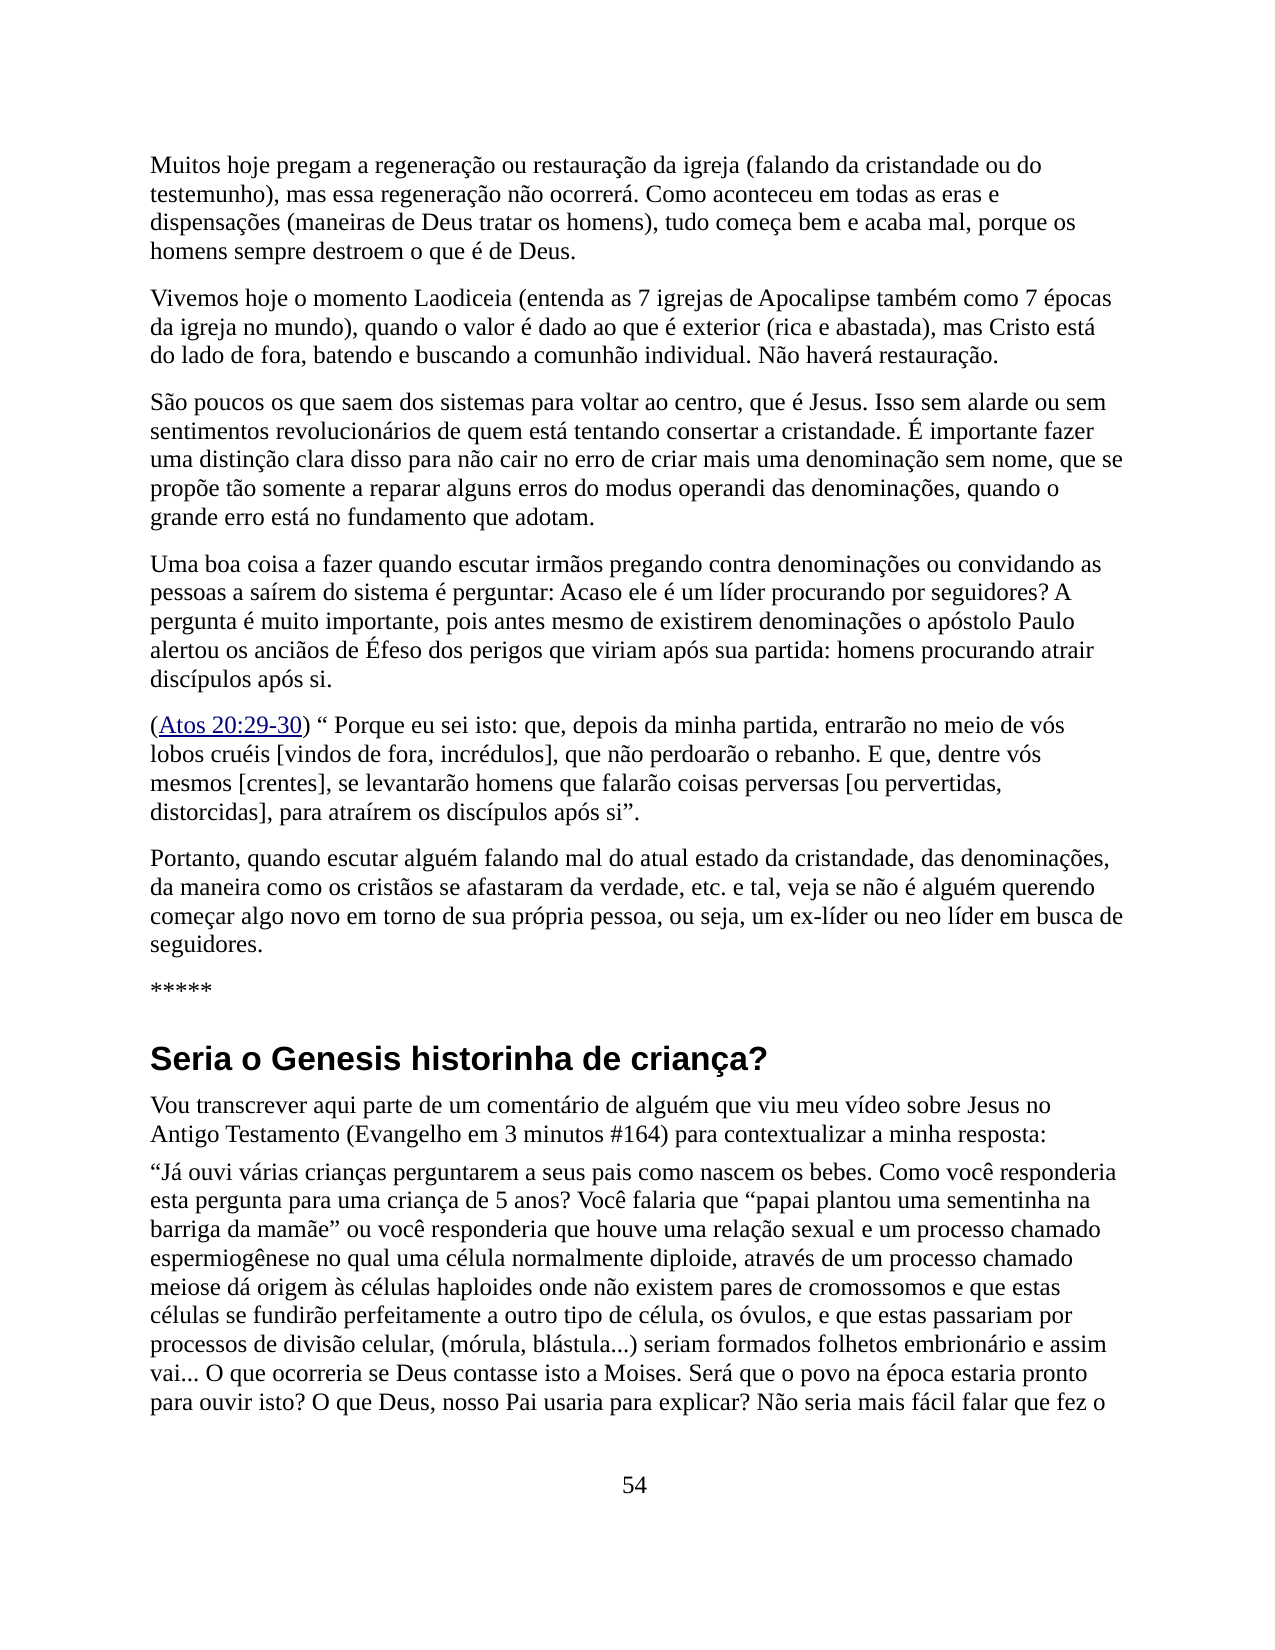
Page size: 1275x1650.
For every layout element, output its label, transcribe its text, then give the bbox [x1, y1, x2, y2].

text Vivemos hoje o momento Laodiceia (entenda as 7 igrejas de Apocalipse também como 7 épocas da igreja no mundo), quando o valor é dado ao que é exterior (rica e abastada), mas Cristo está do lado de fora, batendo e buscando a comunhão individual. Não haverá restauração. [150, 283, 1125, 369]
text Uma boa coisa a fazer quando escutar irmãos pregando contra denominações ou convidando as pessoas a saírem do sistema é perguntar: Acaso ele é um líder procurando por seguidores? A pergunta é muito importante, pois antes mesmo de existirem denominações o apóstolo Paulo alertou os anciãos de Éfeso dos perigos que viriam após sua partida: homens procurando atrair discípulos após si. [150, 549, 1125, 692]
text Muitos hoje pregam a regeneração ou restauração da igreja (falando da cristandade ou do testemunho), mas essa regeneração não ocorrerá. Como aconteceu em todas as eras e dispensações (maneiras de Deus tratar os homens), tudo começa bem e acaba mal, porque os homens sempre destroem o que é de Deus. [150, 150, 1125, 265]
subtitle Seria o Genesis historinha de criança? [150, 1039, 1125, 1078]
text Portanto, quando escutar alguém falando mal do atual estado da cristandade, das denominações, da maneira como os cristãos se afastaram da verdade, etc. e tal, veja se não é alguém querendo começar algo novo em torno de sua própria pessoa, ou seja, um ex-líder ou neo líder em busca de seguidores. [150, 843, 1125, 958]
text (Atos 20:29-30) “ Porque eu sei isto: que, depois da minha partida, entrarão no meio de vós lobos cruéis [vindos de fora, incrédulos], que não perdoarão o rebanho. E que, dentre vós mesmos [crentes], se levantarão homens que falarão coisas perversas [ou pervertidas, distorcidas], para atraírem os discípulos após si”. [150, 710, 1125, 825]
text São poucos os que saem dos sistemas para voltar ao centro, que é Jesus. Isso sem alarde ou sem sentimentos revolucionários de quem está tentando consertar a cristandade. É importante fazer uma distinção clara disso para não cair no erro de criar mais uma denominação sem nome, que se propõe tão somente a reparar alguns erros do modus operandi das denominações, quando o grande erro está no fundamento que adotam. [150, 387, 1125, 531]
text Vou transcrever aqui parte de um comentário de alguém que viu meu vídeo sobre Jesus no Antigo Testamento (Evangelho em 3 minutos #164) para contextualizar a minha resposta: [150, 1090, 1125, 1148]
text “Já ouvi várias crianças perguntarem a seus pais como nascem os bebes. Como você responderia esta pergunta para uma criança de 5 anos? Você falaria que “papai plantou uma sementinha na barriga da mamãe” ou você responderia que houve uma relação sexual e um processo chamado espermiogênese no qual uma célula normalmente diploide, através de um processo chamado meiose dá origem às células haploides onde não existem pares de cromossomos e que estas células se fundirão perfeitamente a outro tipo de célula, os óvulos, e que estas passariam por processos de divisão celular, (mórula, blástula...) seriam formados folhetos embrionário e assim vai... O que ocorreria se Deus contasse isto a Moises. Será que o povo na época estaria pronto para ouvir isto? O que Deus, nosso Pai usaria para explicar? Não seria mais fácil falar que fez o [150, 1157, 1125, 1415]
text ***** [150, 976, 1125, 1005]
